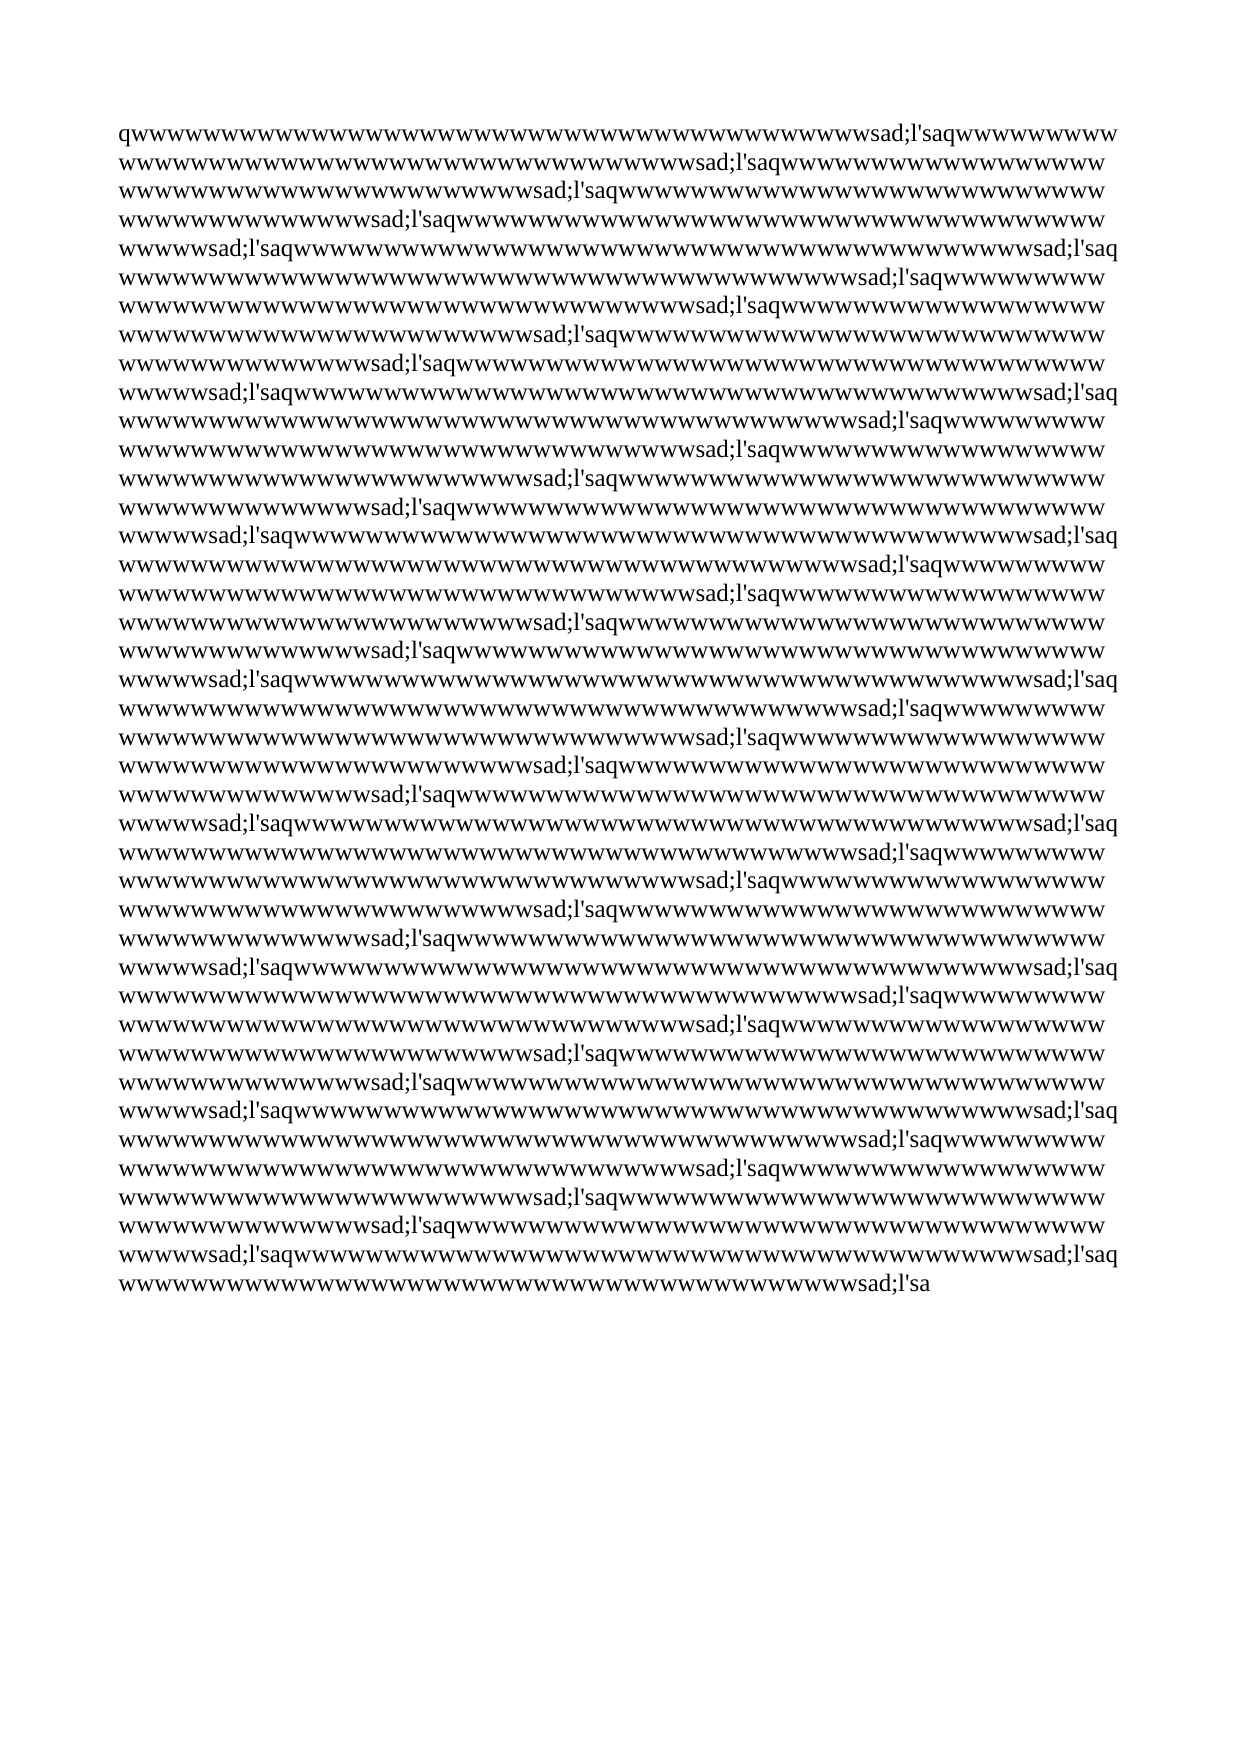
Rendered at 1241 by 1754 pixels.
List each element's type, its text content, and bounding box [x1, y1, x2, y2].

text qwwwwwwwwwwwwwwwwwwwwwwwwwwwwwwwwwwwwwwwwwsad;l'saqwwwwwwwwwwwwwwwwwwwwwwwwwwwwwwwwwwwwwwwwwsad;l'saqwwwwwwwwwwwwwwwwwwwwwwwwwwwwwwwwwwwwwwwwwsad;l'saqwwwwwwwwwwwwwwwwwwwwwwwwwwwwwwwwwwwwwwwwwsad;l'saqwwwwwwwwwwwwwwwwwwwwwwwwwwwwwwwwwwwwwwwwwsad;l'saqwwwwwwwwwwwwwwwwwwwwwwwwwwwwwwwwwwwwwwwwwsad;l'saqwwwwwwwwwwwwwwwwwwwwwwwwwwwwwwwwwwwwwwwwwsad;l'saqwwwwwwwwwwwwwwwwwwwwwwwwwwwwwwwwwwwwwwwwwsad;l'saqwwwwwwwwwwwwwwwwwwwwwwwwwwwwwwwwwwwwwwwwwsad;l'saqwwwwwwwwwwwwwwwwwwwwwwwwwwwwwwwwwwwwwwwwwsad;l'saqwwwwwwwwwwwwwwwwwwwwwwwwwwwwwwwwwwwwwwwwwsad;l'saqwwwwwwwwwwwwwwwwwwwwwwwwwwwwwwwwwwwwwwwwwsad;l'saqwwwwwwwwwwwwwwwwwwwwwwwwwwwwwwwwwwwwwwwwwsad;l'saqwwwwwwwwwwwwwwwwwwwwwwwwwwwwwwwwwwwwwwwwwsad;l'saqwwwwwwwwwwwwwwwwwwwwwwwwwwwwwwwwwwwwwwwwwsad;l'saqwwwwwwwwwwwwwwwwwwwwwwwwwwwwwwwwwwwwwwwwwsad;l'saqwwwwwwwwwwwwwwwwwwwwwwwwwwwwwwwwwwwwwwwwwsad;l'saqwwwwwwwwwwwwwwwwwwwwwwwwwwwwwwwwwwwwwwwwwsad;l'saqwwwwwwwwwwwwwwwwwwwwwwwwwwwwwwwwwwwwwwwwwsad;l'saqwwwwwwwwwwwwwwwwwwwwwwwwwwwwwwwwwwwwwwwwwsad;l'saqwwwwwwwwwwwwwwwwwwwwwwwwwwwwwwwwwwwwwwwwwsad;l'saqwwwwwwwwwwwwwwwwwwwwwwwwwwwwwwwwwwwwwwwwwsad;l'saqwwwwwwwwwwwwwwwwwwwwwwwwwwwwwwwwwwwwwwwwwsad;l'saqwwwwwwwwwwwwwwwwwwwwwwwwwwwwwwwwwwwwwwwwwsad;l'saqwwwwwwwwwwwwwwwwwwwwwwwwwwwwwwwwwwwwwwwwwsad;l'saqwwwwwwwwwwwwwwwwwwwwwwwwwwwwwwwwwwwwwwwwwsad;l'saqwwwwwwwwwwwwwwwwwwwwwwwwwwwwwwwwwwwwwwwwwsad;l'saqwwwwwwwwwwwwwwwwwwwwwwwwwwwwwwwwwwwwwwwwwsad;l'saqwwwwwwwwwwwwwwwwwwwwwwwwwwwwwwwwwwwwwwwwwsad;l'saqwwwwwwwwwwwwwwwwwwwwwwwwwwwwwwwwwwwwwwwwwsad;l'saqwwwwwwwwwwwwwwwwwwwwwwwwwwwwwwwwwwwwwwwwwsad;l'saqwwwwwwwwwwwwwwwwwwwwwwwwwwwwwwwwwwwwwwwwwsad;l'saqwwwwwwwwwwwwwwwwwwwwwwwwwwwwwwwwwwwwwwwwwsad;l'saqwwwwwwwwwwwwwwwwwwwwwwwwwwwwwwwwwwwwwwwwwsad;l'saqwwwwwwwwwwwwwwwwwwwwwwwwwwwwwwwwwwwwwwwwwsad;l'saqwwwwwwwwwwwwwwwwwwwwwwwwwwwwwwwwwwwwwwwwwsad;l'saqwwwwwwwwwwwwwwwwwwwwwwwwwwwwwwwwwwwwwwwwwsad;l'saqwwwwwwwwwwwwwwwwwwwwwwwwwwwwwwwwwwwwwwwwwsad;l'saqwwwwwwwwwwwwwwwwwwwwwwwwwwwwwwwwwwwwwwwwwsad;l'saqwwwwwwwwwwwwwwwwwwwwwwwwwwwwwwwwwwwwwwwwwsad;l'saqwwwwwwwwwwwwwwwwwwwwwwwwwwwwwwwwwwwwwwwwwsad;l'saqwwwwwwwwwwwwwwwwwwwwwwwwwwwwwwwwwwwwwwwwwsad;l'saqwwwwwwwwwwwwwwwwwwwwwwwwwwwwwwwwwwwwwwwwwsad;l'saqwwwwwwwwwwwwwwwwwwwwwwwwwwwwwwwwwwwwwwwwwsad;l'saqwwwwwwwwwwwwwwwwwwwwwwwwwwwwwwwwwwwwwwwwwsad;l'saqwwwwwwwwwwwwwwwwwwwwwwwwwwwwwwwwwwwwwwwwwsad;l'saqwwwwwwwwwwwwwwwwwwwwwwwwwwwwwwwwwwwwwwwwwsad;l'saqwwwwwwwwwwwwwwwwwwwwwwwwwwwwwwwwwwwwwwwwwsad;l'saqwwwwwwwwwwwwwwwwwwwwwwwwwwwwwwwwwwwwwwwwwsad;l'sa [118, 118, 1122, 1297]
